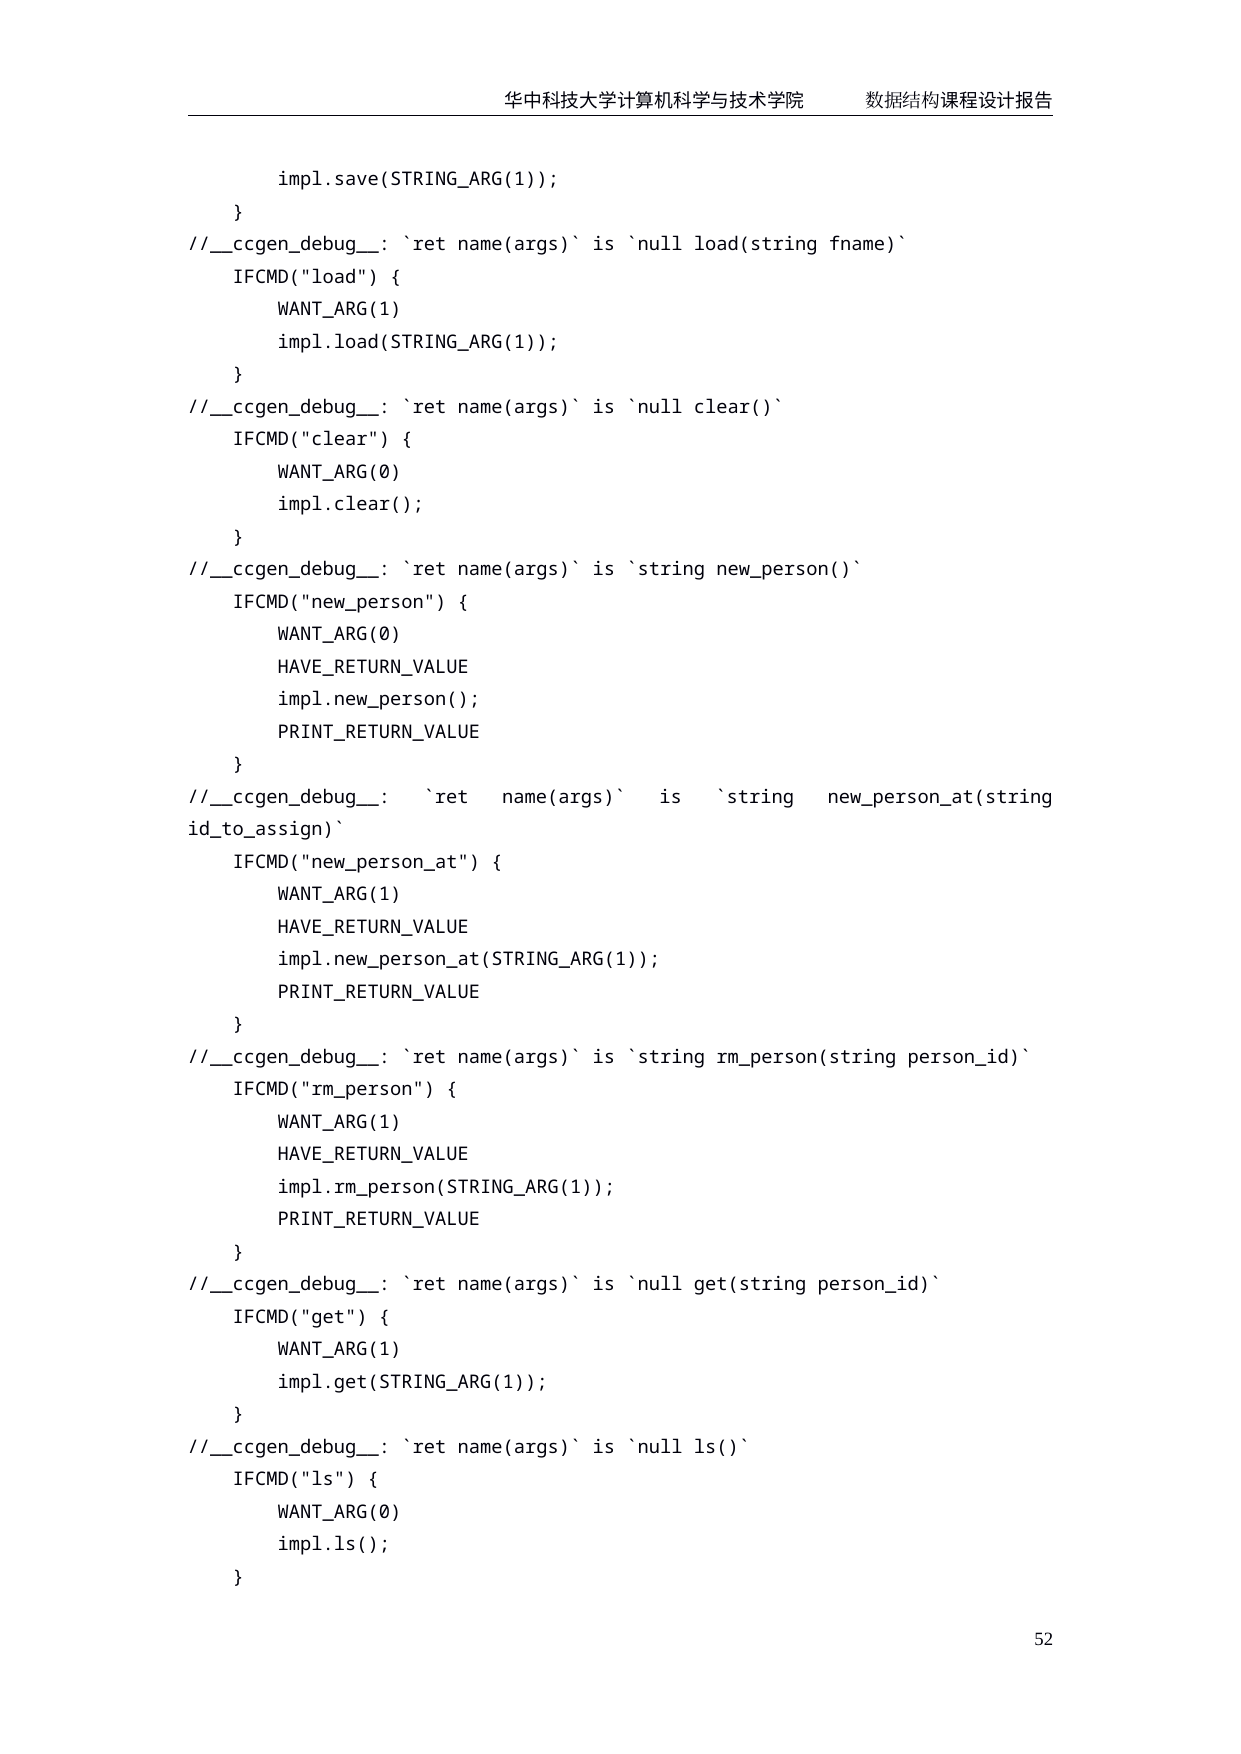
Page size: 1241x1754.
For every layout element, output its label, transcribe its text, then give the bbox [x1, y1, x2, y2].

text PRINT_RETURN_VALUE [187, 714, 1053, 747]
text } [187, 1234, 1053, 1267]
text impl.new_person_at(STRING_ARG(1)); [187, 942, 1053, 974]
text } [187, 357, 1053, 389]
text IFCMD("rm_person") { [187, 1072, 1053, 1104]
text impl.load(STRING_ARG(1)); [187, 324, 1053, 357]
text WANT_ARG(1) [187, 1332, 1053, 1364]
text impl.rm_person(STRING_ARG(1)); [187, 1169, 1053, 1202]
text IFCMD("new_person") { [187, 584, 1053, 617]
text } [187, 747, 1053, 779]
text } [187, 1007, 1053, 1039]
text impl.clear(); [187, 487, 1053, 519]
text HAVE_RETURN_VALUE [187, 909, 1053, 942]
text //__ccgen_debug__: `ret name(args)` is `null get(string person_id)` [187, 1267, 1053, 1299]
text //__ccgen_debug__: `ret name(args)` is `null ls()` [187, 1429, 1053, 1462]
text impl.save(STRING_ARG(1)); [187, 162, 1053, 194]
text //__ccgen_debug__: `ret name(args)` is `string new_person()` [187, 552, 1053, 584]
text impl.new_person(); [187, 682, 1053, 714]
text WANT_ARG(0) [187, 454, 1053, 487]
text WANT_ARG(1) [187, 877, 1053, 909]
text PRINT_RETURN_VALUE [187, 974, 1053, 1007]
text WANT_ARG(0) [187, 1494, 1053, 1527]
text IFCMD("clear") { [187, 422, 1053, 454]
text IFCMD("load") { [187, 259, 1053, 292]
text WANT_ARG(0) [187, 617, 1053, 649]
text //__ccgen_debug__: `ret name(args)` is `null clear()` [187, 389, 1053, 422]
text IFCMD("new_person_at") { [187, 844, 1053, 877]
text impl.get(STRING_ARG(1)); [187, 1364, 1053, 1397]
text } [187, 194, 1053, 227]
text } [187, 1559, 1053, 1592]
text WANT_ARG(1) [187, 1104, 1053, 1137]
text PRINT_RETURN_VALUE [187, 1202, 1053, 1234]
text //__ccgen_debug__: `ret name(args)` is `string rm_person(string person_id)` [187, 1039, 1053, 1072]
text } [187, 519, 1053, 552]
text //__ccgen_debug__: `ret name(args)` is `string new_person_at(string id_to_assign)` [187, 779, 1053, 844]
text IFCMD("ls") { [187, 1462, 1053, 1494]
text } [187, 1397, 1053, 1429]
text HAVE_RETURN_VALUE [187, 649, 1053, 682]
text //__ccgen_debug__: `ret name(args)` is `null load(string fname)` [187, 227, 1053, 259]
text HAVE_RETURN_VALUE [187, 1137, 1053, 1169]
text IFCMD("get") { [187, 1299, 1053, 1332]
text WANT_ARG(1) [187, 292, 1053, 324]
text impl.ls(); [187, 1527, 1053, 1559]
